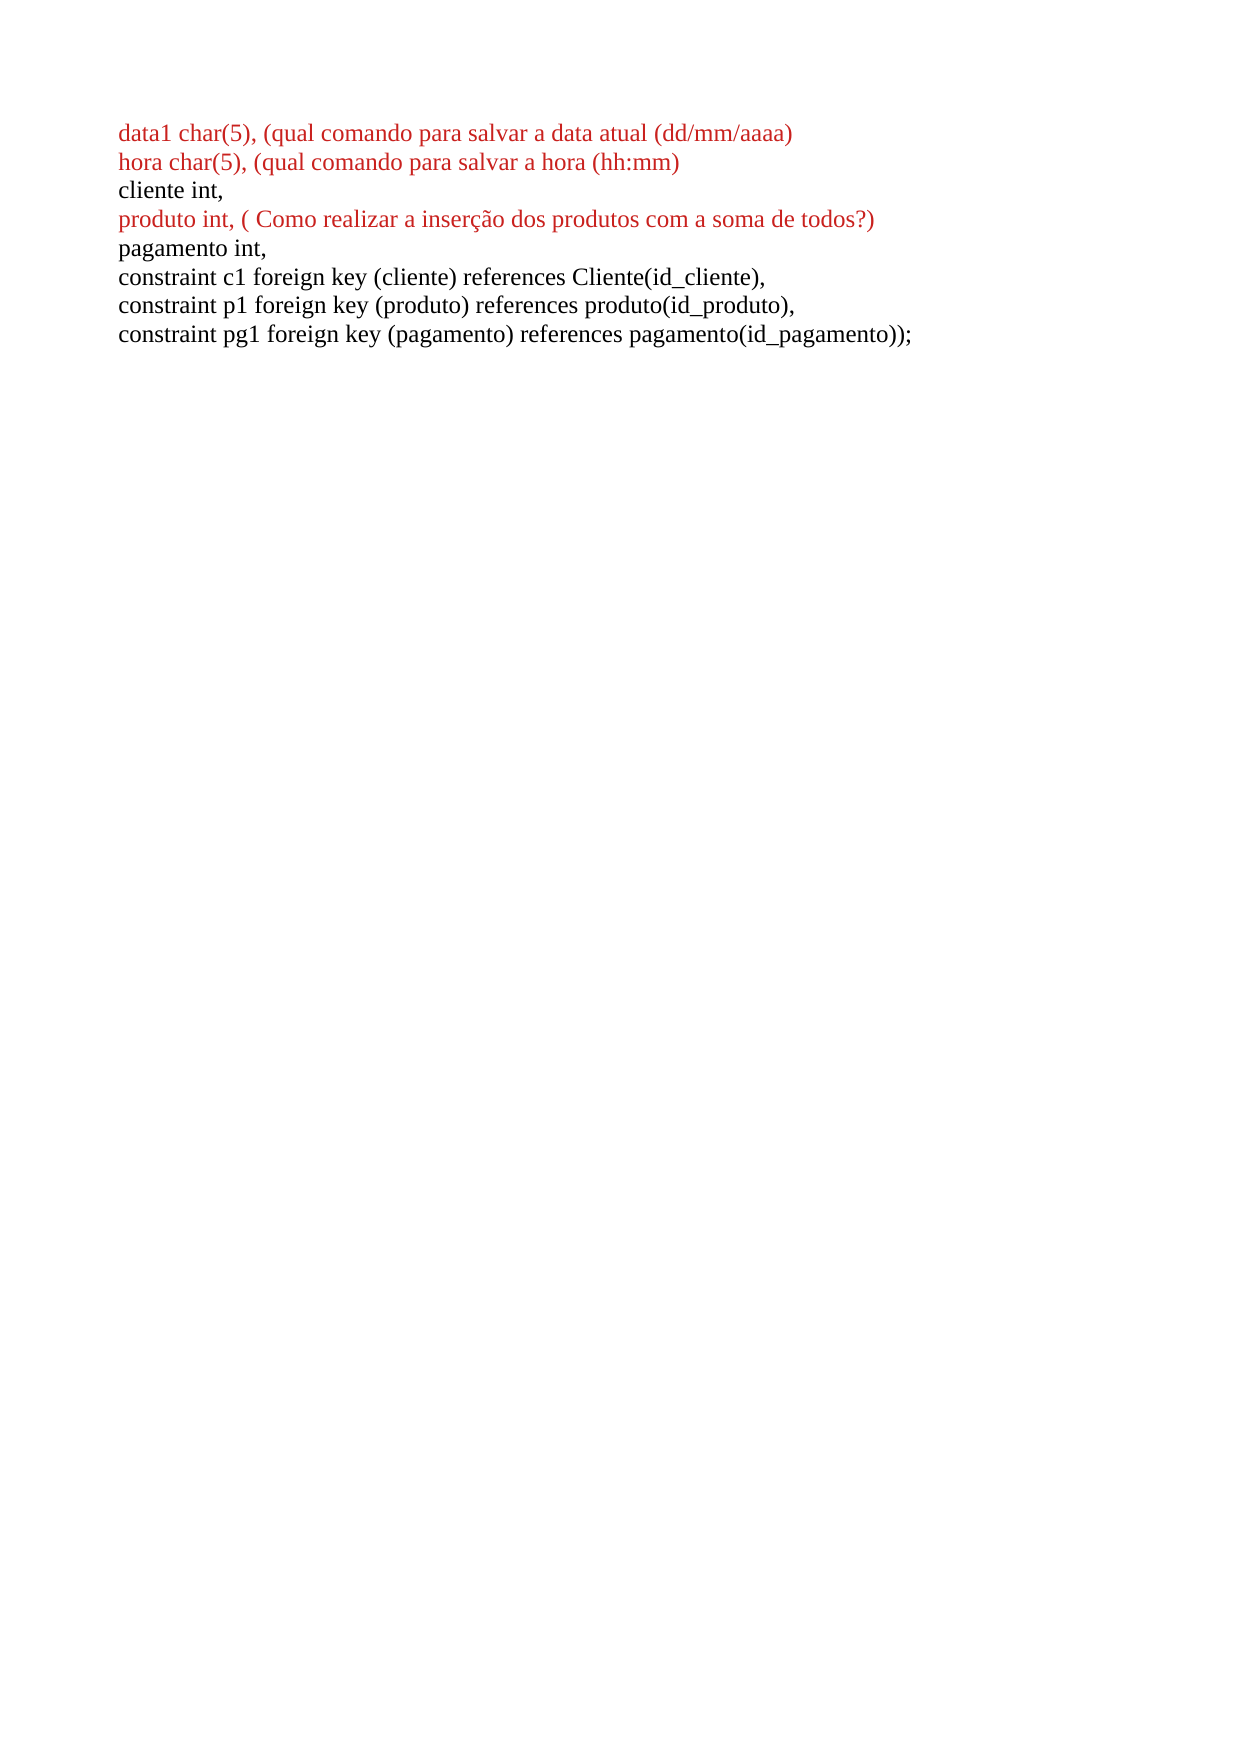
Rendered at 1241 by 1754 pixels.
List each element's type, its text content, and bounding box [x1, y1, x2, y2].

text data1 char(5), (qual comando para salvar a data atual (dd/mm/aaaa) hora char(5), (qual comando para salvar a hora (hh:mm) cliente int, produto int, ( Como realizar a inserção dos produtos com a soma de todos?) pagamento int, constraint c1 foreign key (cliente) references Cliente(id_cliente), constraint p1 foreign key (produto) references produto(id_produto), constraint pg1 foreign key (pagamento) references pagamento(id_pagamento)); [118, 118, 1122, 348]
